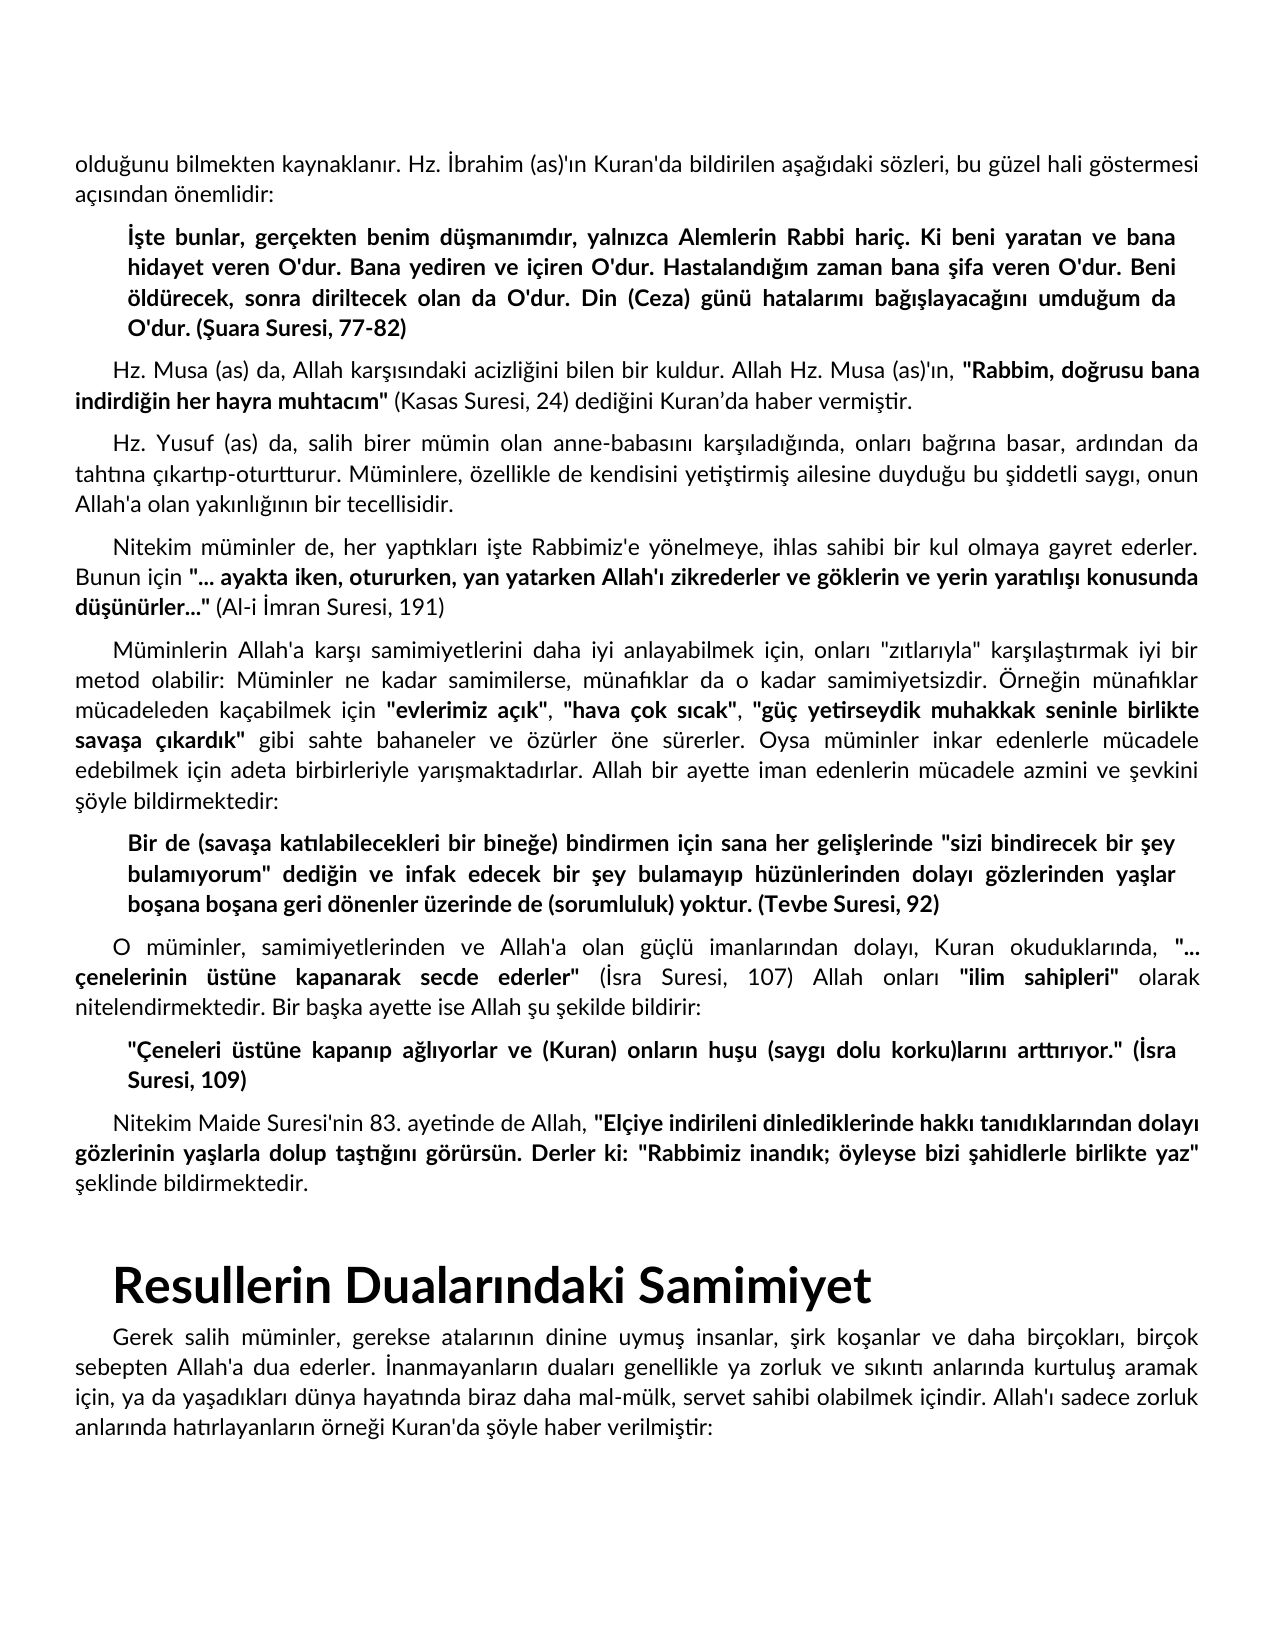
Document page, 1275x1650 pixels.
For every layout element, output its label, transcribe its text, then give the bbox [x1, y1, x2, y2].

subtitle Resullerin Dualarındaki Samimiyet [112, 1254, 1200, 1314]
text "Çeneleri üstüne kapanıp ağlıyorlar ve (Kuran) onların huşu (saygı dolu korku)larını arttırıyor." (İsra Suresi, 109) [127, 1035, 1177, 1093]
text İşte bunlar, gerçekten benim düşmanımdır, yalnızca Alemlerin Rabbi hariç. Ki beni yaratan ve bana hidayet veren O'dur. Bana yediren ve içiren O'dur. Hastalandığım zaman bana şifa veren O'dur. Beni öldürecek, sonra diriltecek olan da O'dur. Din (Ceza) günü hatalarımı bağışlayacağını umduğum da O'dur. (Şuara Suresi, 77-82) [127, 223, 1177, 341]
text Müminlerin Allah'a karşı samimiyetlerini daha iyi anlayabilmek için, onları "zıtlarıyla" karşılaştırmak iyi bir metod olabilir: Müminler ne kadar samimilerse, münafıklar da o kadar samimiyetsizdir. Örneğin münafıklar mücadeleden kaçabilmek için "evlerimiz açık", "hava çok sıcak", "güç yetirseydik muhakkak seninle birlikte savaşa çıkardık" gibi sahte bahaneler ve özürler öne sürerler. Oysa müminler inkar edenlerle mücadele edebilmek için adeta birbirleriyle yarışmaktadırlar. Allah bir ayette iman edenlerin mücadele azmini ve şevkini şöyle bildirmektedir: [75, 635, 1200, 814]
text Nitekim müminler de, her yaptıkları işte Rabbimiz'e yönelmeye, ihlas sahibi bir kul olmaya gayret ederler. Bunun için "... ayakta iken, otururken, yan yatarken Allah'ı zikrederler ve göklerin ve yerin yaratılışı konusunda düşünürler..." (Al-i İmran Suresi, 191) [75, 532, 1200, 620]
text Nitekim Maide Suresi'nin 83. ayetinde de Allah, "Elçiye indirileni dinlediklerinde hakkı tanıdıklarından dolayı gözlerinin yaşlarla dolup taştığını görürsün. Derler ki: "Rabbimiz inandık; öyleyse bizi şahidlerle birlikte yaz" şeklinde bildirmektedir. [75, 1108, 1200, 1196]
text olduğunu bilmekten kaynaklanır. Hz. İbrahim (as)'ın Kuran'da bildirilen aşağıdaki sözleri, bu güzel hali göstermesi açısından önemlidir: [75, 150, 1200, 208]
text Hz. Yusuf (as) da, salih birer mümin olan anne-babasını karşıladığında, onları bağrına basar, ardından da tahtına çıkartıp-oturtturur. Müminlere, özellikle de kendisini yetiştirmiş ailesine duyduğu bu şiddetli saygı, onun Allah'a olan yakınlığının bir tecellisidir. [75, 429, 1200, 517]
text Hz. Musa (as) da, Allah karşısındaki acizliğini bilen bir kuldur. Allah Hz. Musa (as)'ın, "Rabbim, doğrusu bana indirdiğin her hayra muhtacım" (Kasas Suresi, 24) dediğini Kuran’da haber vermiştir. [75, 356, 1200, 414]
text Gerek salih müminler, gerekse atalarının dinine uymuş insanlar, şirk koşanlar ve daha birçokları, birçok sebepten Allah'a dua ederler. İnanmayanların duaları genellikle ya zorluk ve sıkıntı anlarında kurtuluş aramak için, ya da yaşadıkları dünya hayatında biraz daha mal-mülk, servet sahibi olabilmek içindir. Allah'ı sadece zorluk anlarında hatırlayanların örneği Kuran'da şöyle haber verilmiştir: [75, 1322, 1200, 1441]
text O müminler, samimiyetlerinden ve Allah'a olan güçlü imanlarından dolayı, Kuran okuduklarında, "... çenelerinin üstüne kapanarak secde ederler" (İsra Suresi, 107) Allah onları "ilim sahipleri" olarak nitelendirmektedir. Bir başka ayette ise Allah şu şekilde bildirir: [75, 932, 1200, 1020]
text Bir de (savaşa katılabilecekleri bir bineğe) bindirmen için sana her gelişlerinde "sizi bindirecek bir şey bulamıyorum" dediğin ve infak edecek bir şey bulamayıp hüzünlerinden dolayı gözlerinden yaşlar boşana boşana geri dönenler üzerinde de (sorumluluk) yoktur. (Tevbe Suresi, 92) [127, 829, 1177, 917]
